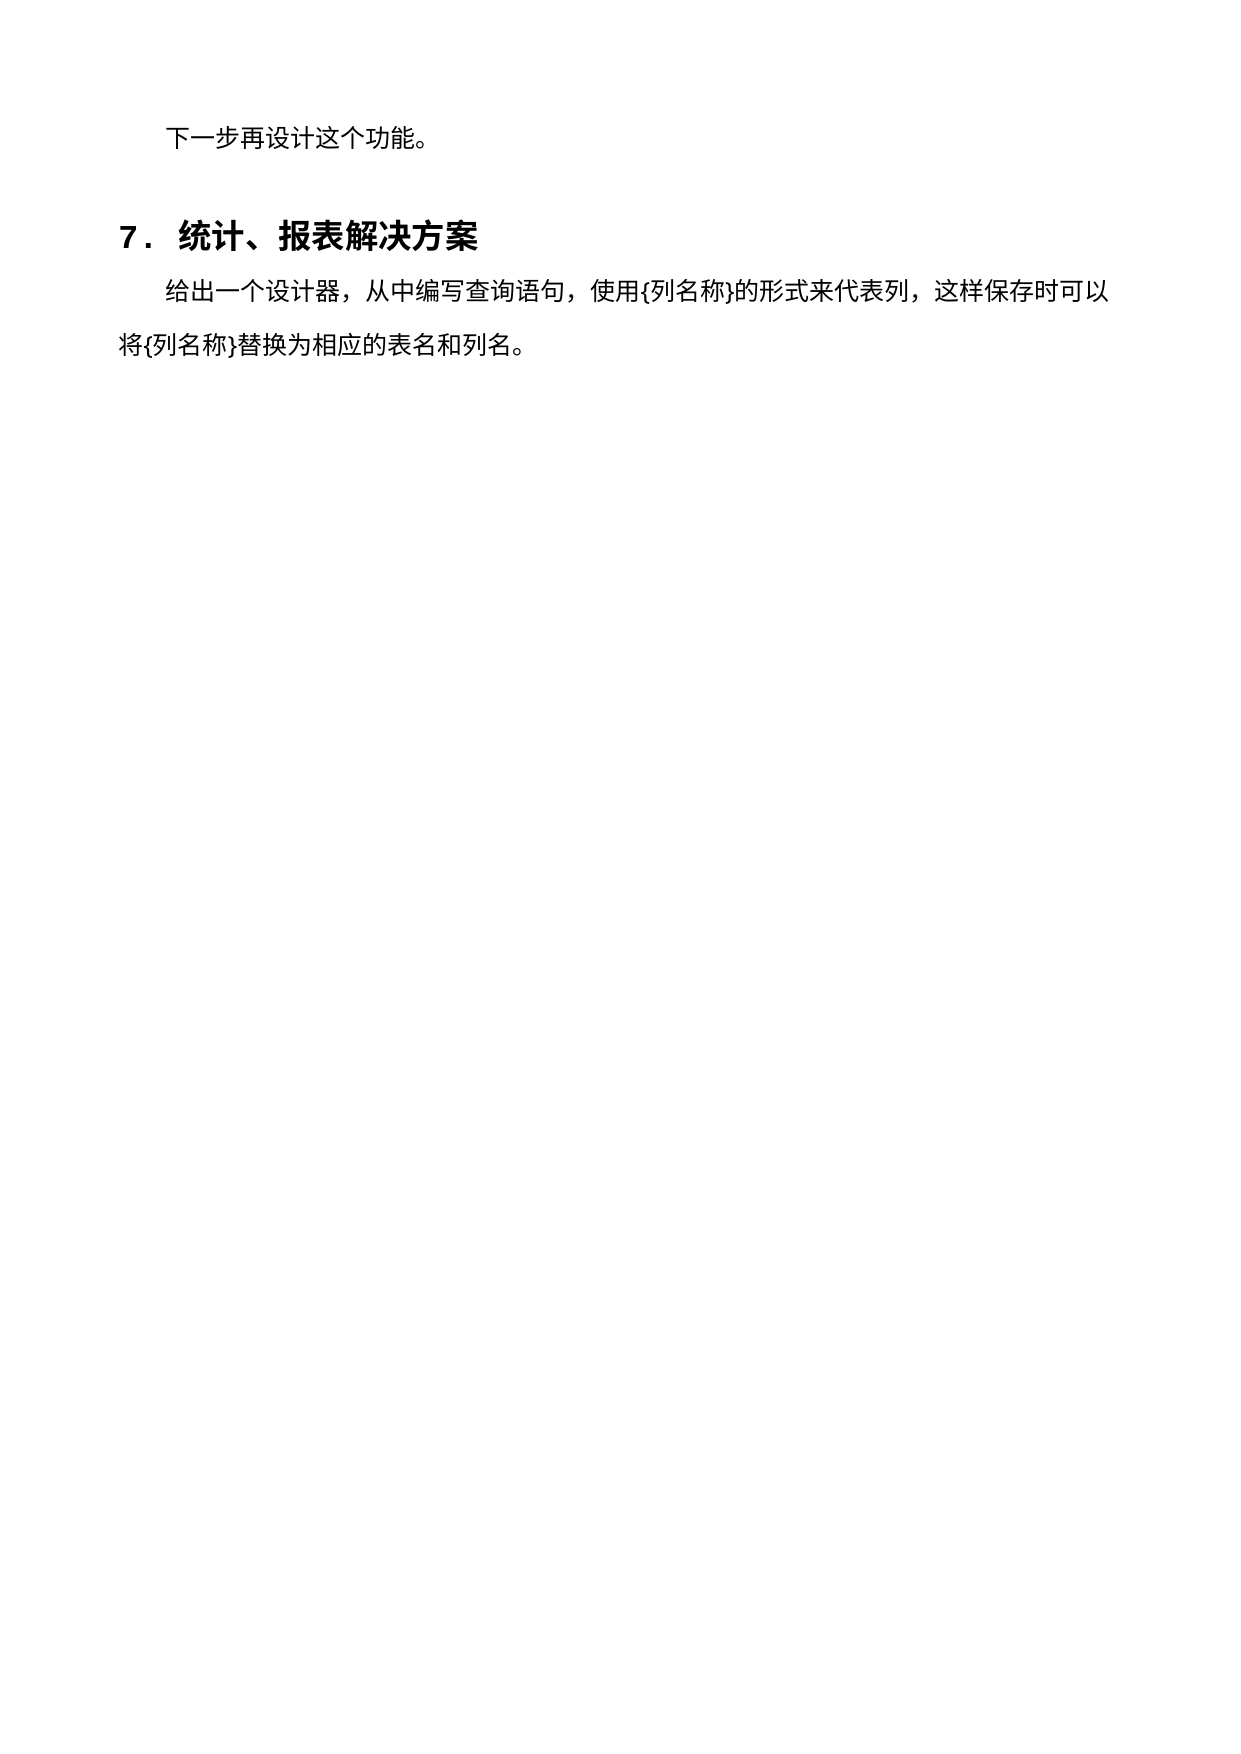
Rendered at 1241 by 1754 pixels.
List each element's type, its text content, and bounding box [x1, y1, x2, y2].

text 下一步再设计这个功能。 [118, 118, 1122, 154]
subtitle 7. 统计、报表解决方案 [118, 210, 1122, 259]
text 给出一个设计器，从中编写查询语句，使用{列名称}的形式来代表列，这样保存时可以将{列名称}替换为相应的表名和列名。 [118, 271, 1122, 362]
